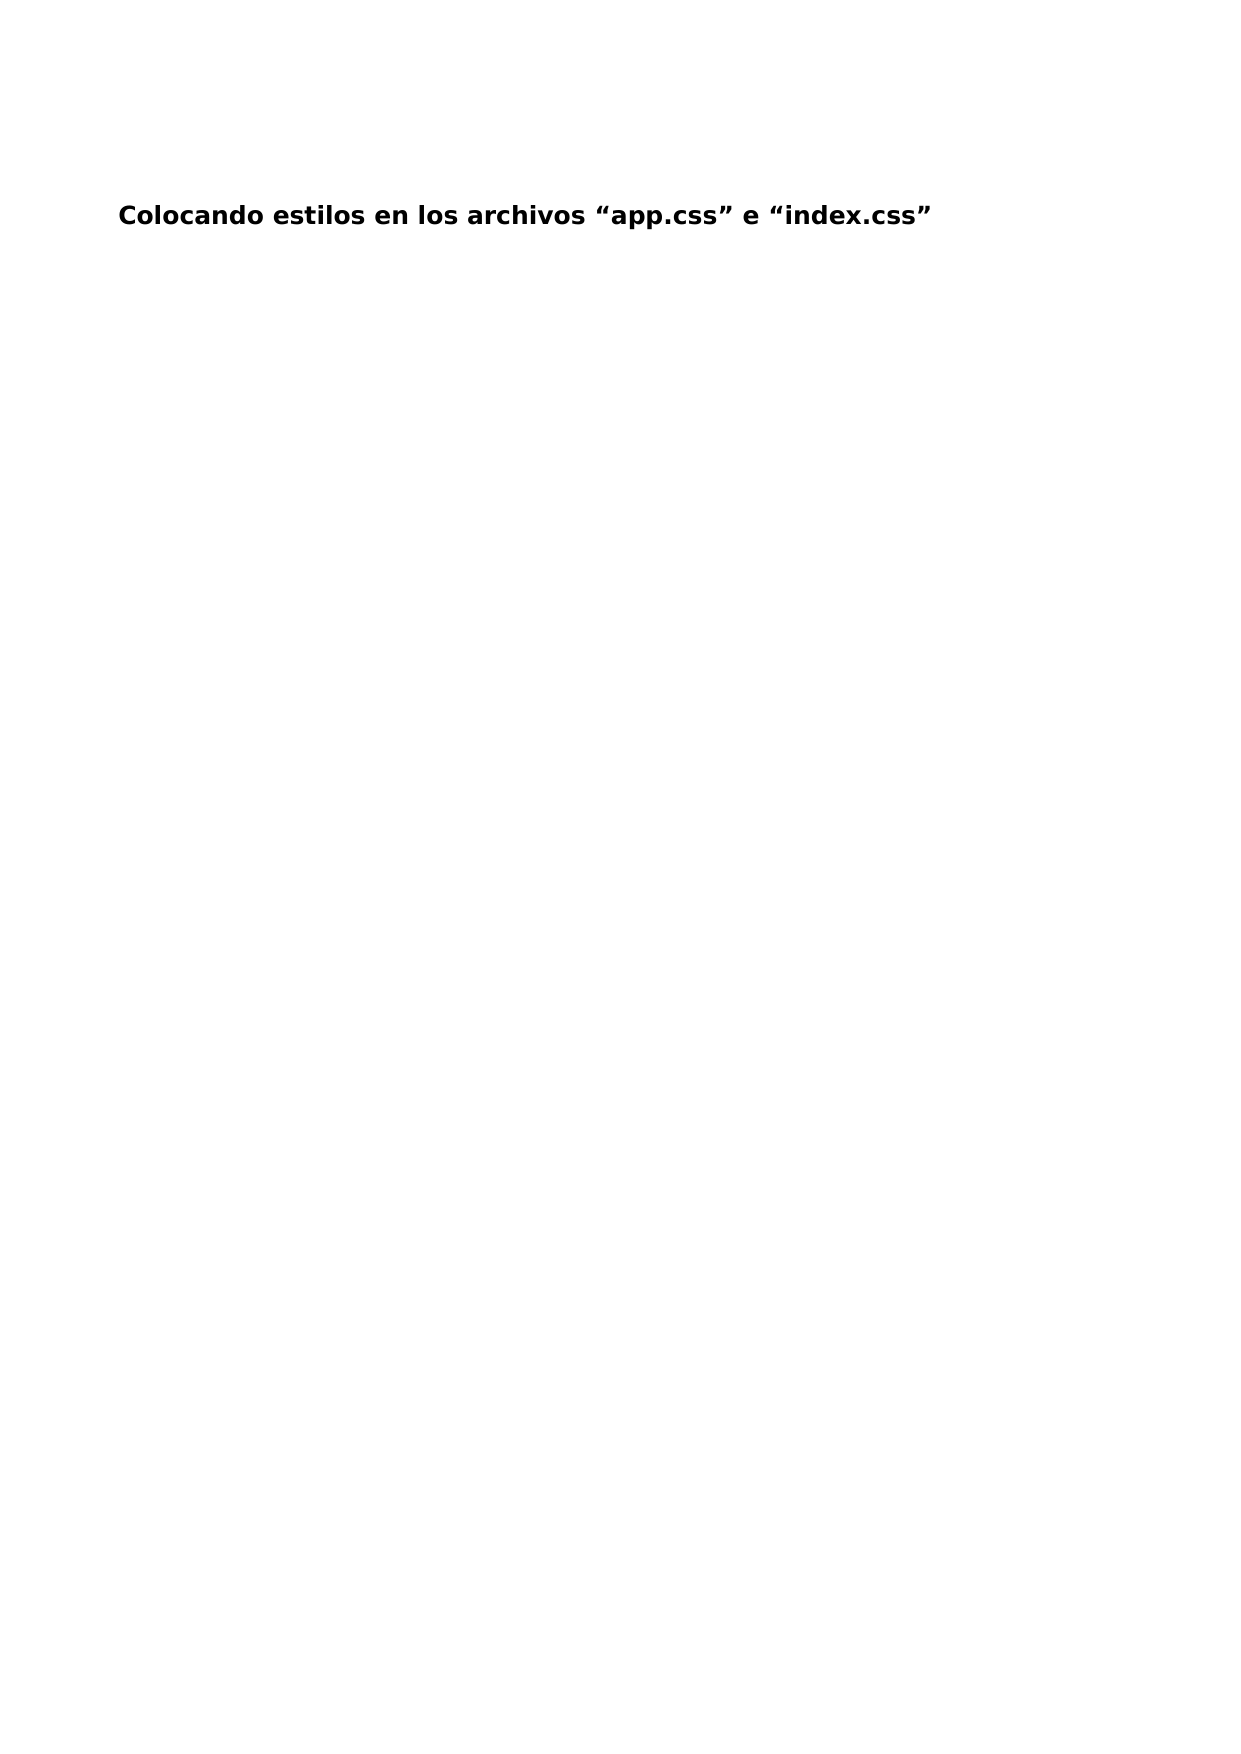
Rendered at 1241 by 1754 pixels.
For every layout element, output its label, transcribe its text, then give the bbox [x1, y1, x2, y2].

text Colocando estilos en los archivos “app.css” e “index.css” [118, 202, 1122, 231]
